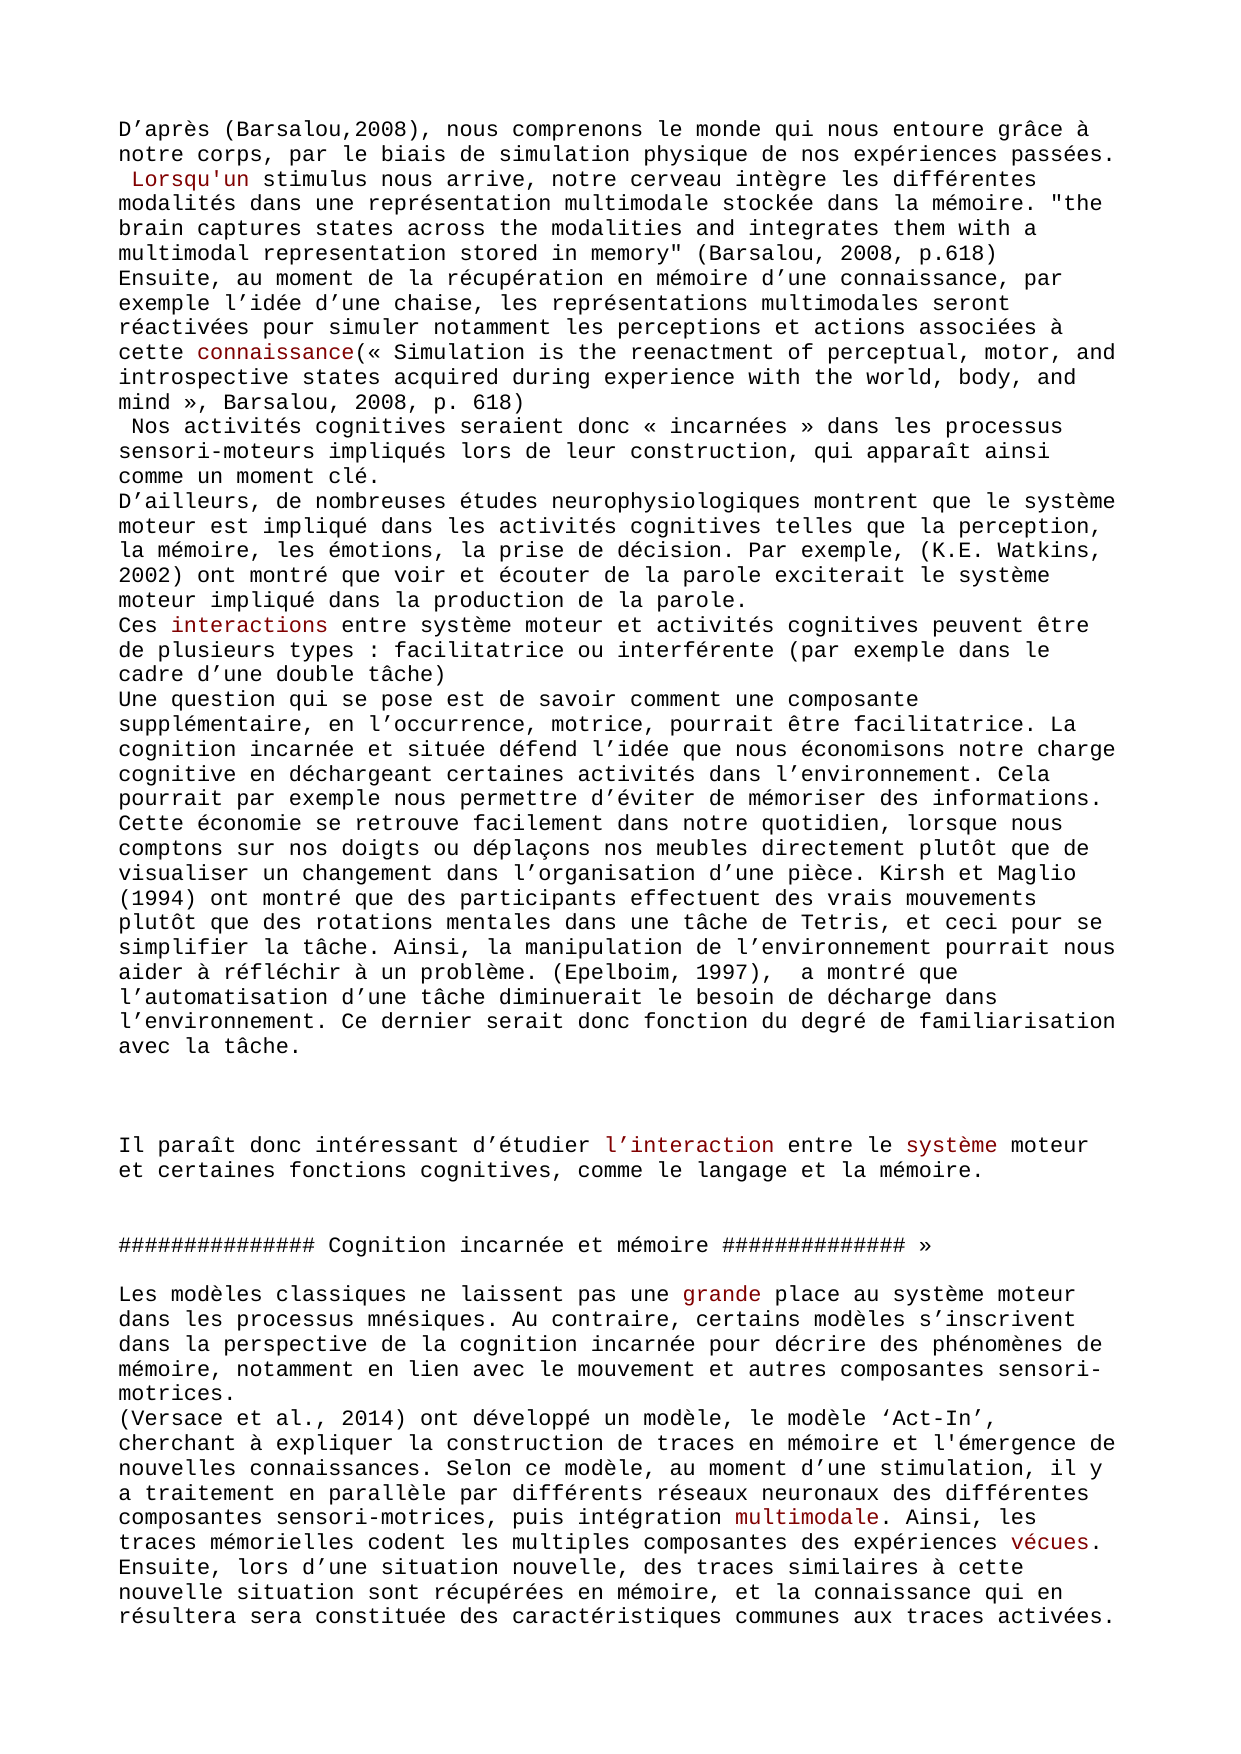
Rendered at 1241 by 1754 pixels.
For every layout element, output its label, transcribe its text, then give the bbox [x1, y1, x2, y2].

text Ces interactions entre système moteur et activités cognitives peuvent être de plusieurs types : facilitatrice ou interférente (par exemple dans le cadre d’une double tâche) [118, 614, 1122, 688]
text Il paraît donc intéressant d’étudier l’interaction entre le système moteur et certaines fonctions cognitives, comme le langage et la mémoire. [118, 1134, 1122, 1184]
text Ensuite, au moment de la récupération en mémoire d’une connaissance, par exemple l’idée d’une chaise, les représentations multimodales seront réactivées pour simuler notamment les perceptions et actions associées à cette connaissance(« Simulation is the reenactment of perceptual, motor, and introspective states acquired during experience with the world, body, and mind », Barsalou, 2008, p. 618) [118, 267, 1122, 416]
text D’après (Barsalou,2008), nous comprenons le monde qui nous entoure grâce à notre corps, par le biais de simulation physique de nos expériences passées. [118, 118, 1122, 168]
text Lorsqu'un stimulus nous arrive, notre cerveau intègre les différentes modalités dans une représentation multimodale stockée dans la mémoire. "the brain captures states across the modalities and integrates them with a multimodal representation stored in memory" (Barsalou, 2008, p.618) [118, 168, 1122, 267]
text D’ailleurs, de nombreuses études neurophysiologiques montrent que le système moteur est impliqué dans les activités cognitives telles que la perception, la mémoire, les émotions, la prise de décision. Par exemple, (K.E. Watkins, 2002) ont montré que voir et écouter de la parole exciterait le système moteur impliqué dans la production de la parole. [118, 490, 1122, 614]
text Une question qui se pose est de savoir comment une composante supplémentaire, en l’occurrence, motrice, pourrait être facilitatrice. La cognition incarnée et située défend l’idée que nous économisons notre charge cognitive en déchargeant certaines activités dans l’environnement. Cela pourrait par exemple nous permettre d’éviter de mémoriser des informations. Cette économie se retrouve facilement dans notre quotidien, lorsque nous comptons sur nos doigts ou déplaçons nos meubles directement plutôt que de visualiser un changement dans l’organisation d’une pièce. Kirsh et Maglio (1994) ont montré que des participants effectuent des vrais mouvements plutôt que des rotations mentales dans une tâche de Tetris, et ceci pour se simplifier la tâche. Ainsi, la manipulation de l’environnement pourrait nous aider à réfléchir à un problème. (Epelboim, 1997), a montré que l’automatisation d’une tâche diminuerait le besoin de décharge dans l’environnement. Ce dernier serait donc fonction du degré de familiarisation avec la tâche. [118, 688, 1122, 1060]
text (Versace et al., 2014) ont développé un modèle, le modèle ‘Act-In’, cherchant à expliquer la construction de traces en mémoire et l'émergence de nouvelles connaissances. Selon ce modèle, au moment d’une stimulation, il y a traitement en parallèle par différents réseaux neuronaux des différentes composantes sensori-motrices, puis intégration multimodale. Ainsi, les traces mémorielles codent les multiples composantes des expériences vécues. [118, 1407, 1122, 1556]
text Ensuite, lors d’une situation nouvelle, des traces similaires à cette nouvelle situation sont récupérées en mémoire, et la connaissance qui en résultera sera constituée des caractéristiques communes aux traces activées. [118, 1556, 1122, 1630]
text ############### Cognition incarnée et mémoire ############## » [118, 1234, 1122, 1258]
text Nos activités cognitives seraient donc « incarnées » dans les processus sensori-moteurs impliqués lors de leur construction, qui apparaît ainsi comme un moment clé. [118, 416, 1122, 490]
text Les modèles classiques ne laissent pas une grande place au système moteur dans les processus mnésiques. Au contraire, certains modèles s’inscrivent dans la perspective de la cognition incarnée pour décrire des phénomènes de mémoire, notamment en lien avec le mouvement et autres composantes sensori-motrices. [118, 1283, 1122, 1407]
